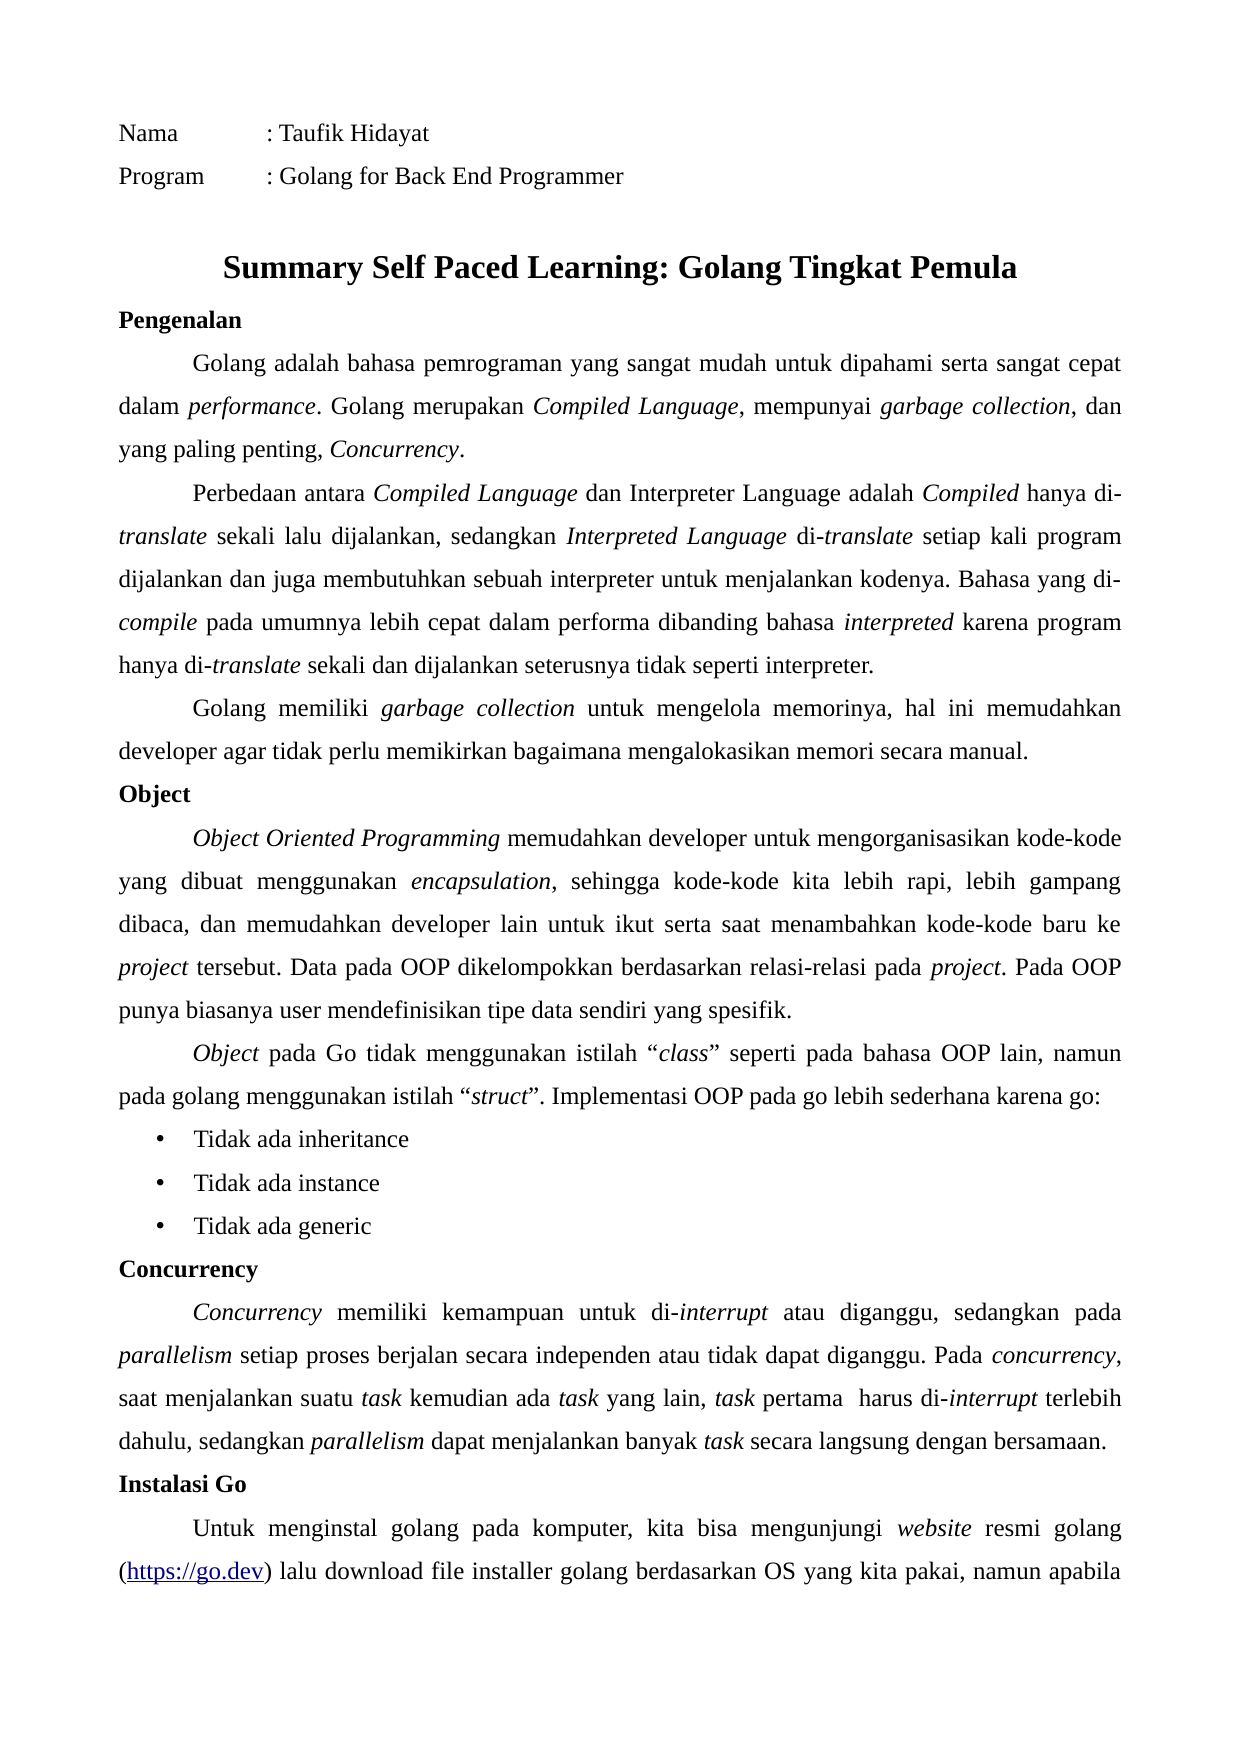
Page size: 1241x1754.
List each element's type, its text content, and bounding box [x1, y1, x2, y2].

list Tidak ada instance [156, 1168, 1122, 1196]
text Summary Self Paced Learning: Golang Tingkat Pemula [118, 248, 1122, 286]
text Object [118, 779, 1122, 808]
text Nama : Taufik Hidayat [118, 118, 1122, 147]
list Tidak ada inheritance [156, 1124, 1122, 1153]
text Perbedaan antara Compiled Language dan Interpreter Language adalah Compiled hanya di-translate sekali lalu dijalankan, sedangkan Interpreted Language di-translate setiap kali program dijalankan dan juga membutuhkan sebuah interpreter untuk menjalankan kodenya. Bahasa yang di-compile pada umumnya lebih cepat dalam performa dibanding bahasa interpreted karena program hanya di-translate sekali dan dijalankan seterusnya tidak seperti interpreter. [118, 478, 1122, 679]
list Tidak ada generic [156, 1211, 1122, 1239]
text Pengenalan [118, 305, 1122, 334]
text Program : Golang for Back End Programmer [118, 161, 1122, 190]
text Instalasi Go [118, 1469, 1122, 1498]
text Concurrency memiliki kemampuan untuk di-interrupt atau diganggu, sedangkan pada parallelism setiap proses berjalan secara independen atau tidak dapat diganggu. Pada concurrency, saat menjalankan suatu task kemudian ada task yang lain, task pertama harus di-interrupt terlebih dahulu, sedangkan parallelism dapat menjalankan banyak task secara langsung dengan bersamaan. [118, 1297, 1122, 1455]
text Concurrency [118, 1254, 1122, 1283]
text Object Oriented Programming memudahkan developer untuk mengorganisasikan kode-kode yang dibuat menggunakan encapsulation, sehingga kode-kode kita lebih rapi, lebih gampang dibaca, dan memudahkan developer lain untuk ikut serta saat menambahkan kode-kode baru ke project tersebut. Data pada OOP dikelompokkan berdasarkan relasi-relasi pada project. Pada OOP punya biasanya user mendefinisikan tipe data sendiri yang spesifik. [118, 823, 1122, 1024]
text Object pada Go tidak menggunakan istilah “class” seperti pada bahasa OOP lain, namun pada golang menggunakan istilah “struct”. Implementasi OOP pada go lebih sederhana karena go: [118, 1038, 1122, 1110]
text Golang memiliki garbage collection untuk mengelola memorinya, hal ini memudahkan developer agar tidak perlu memikirkan bagaimana mengalokasikan memori secara manual. [118, 693, 1122, 765]
text Golang adalah bahasa pemrograman yang sangat mudah untuk dipahami serta sangat cepat dalam performance. Golang merupakan Compiled Language, mempunyai garbage collection, dan yang paling penting, Concurrency. [118, 348, 1122, 463]
text Untuk menginstal golang pada komputer, kita bisa mengunjungi website resmi golang (https://go.dev) lalu download file installer golang berdasarkan OS yang kita pakai, namun apabila [118, 1513, 1122, 1584]
